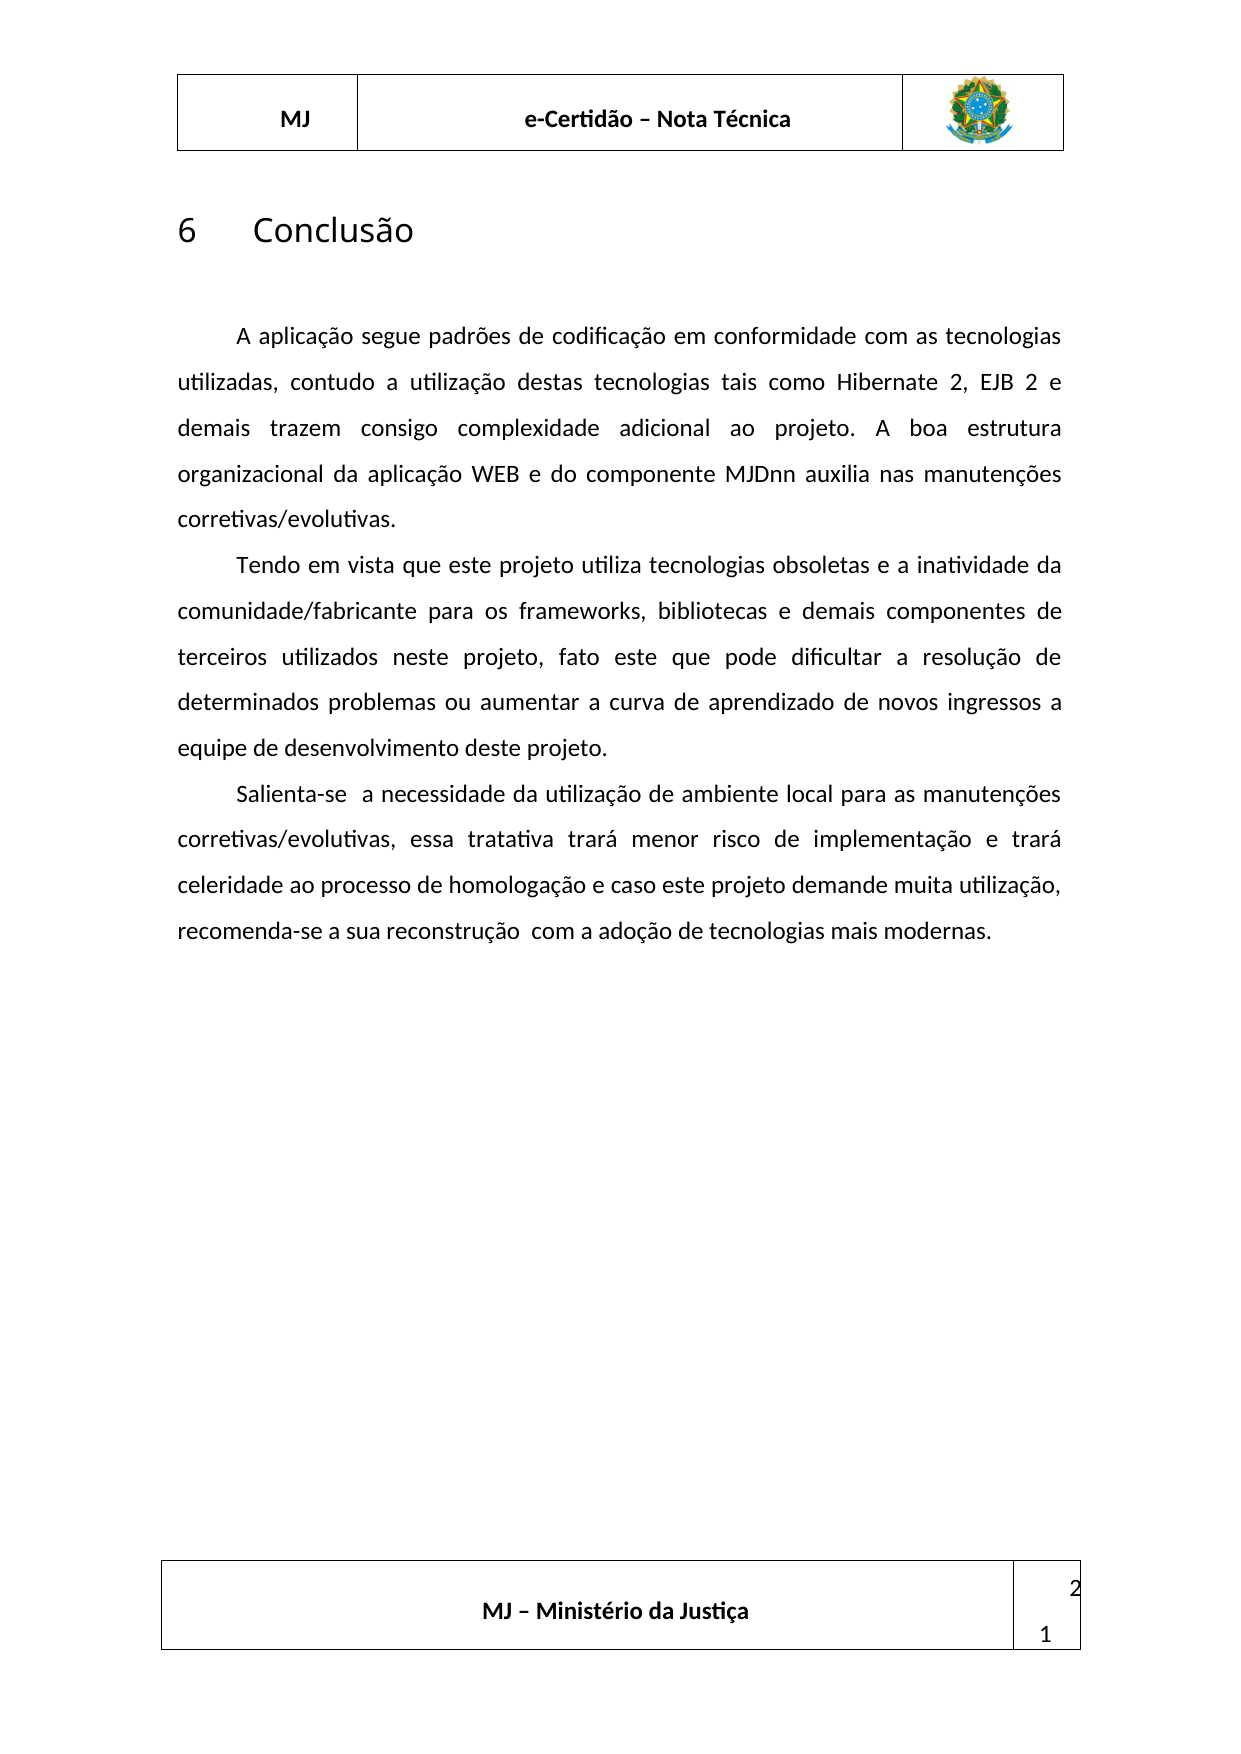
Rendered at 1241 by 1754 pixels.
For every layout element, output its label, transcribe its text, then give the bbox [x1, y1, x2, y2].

text Tendo em vista que este projeto utiliza tecnologias obsoletas e a inatividade da comunidade/fabricante para os frameworks, bibliotecas e demais componentes de terceiros utilizados neste projeto, fato este que pode dificultar a resolução de determinados problemas ou aumentar a curva de aprendizado de novos ingressos a equipe de desenvolvimento deste projeto. [177, 549, 1063, 595]
text A aplicação segue padrões de codificação em conformidade com as tecnologias utilizadas, contudo a utilização destas tecnologias tais como Hibernate 2, EJB 2 e demais trazem consigo complexidade adicional ao projeto. A boa estrutura organizacional da aplicação WEB e do componente MJDnn auxilia nas manutenções corretivas/evolutivas. [177, 442, 1063, 458]
subtitle 6 Conclusão [414, 207, 1063, 252]
text Tendo em vista que este projeto utiliza tecnologias obsoletas e a inatividade da comunidade/fabricante para os frameworks, bibliotecas e demais componentes de terceiros utilizados neste projeto, fato este que pode dificultar a resolução de determinados problemas ou aumentar a curva de aprendizado de novos ingressos a equipe de desenvolvimento deste projeto. [177, 625, 1063, 641]
text Salienta-se a necessidade da utilização de ambiente local para as manutenções corretivas/evolutivas, essa tratativa trará menor risco de implementação e trará celeridade ao processo de homologação e caso este projeto demande muita utilização, recomenda-se a sua reconstrução com a adoção de tecnologias mais modernas. [177, 854, 1063, 869]
text A aplicação segue padrões de codificação em conformidade com as tecnologias utilizadas, contudo a utilização destas tecnologias tais como Hibernate 2, EJB 2 e demais trazem consigo complexidade adicional ao projeto. A boa estrutura organizacional da aplicação WEB e do componente MJDnn auxilia nas manutenções corretivas/evolutivas. [177, 397, 1063, 412]
picture [944, 75, 1020, 149]
text A aplicação segue padrões de codificação em conformidade com as tecnologias utilizadas, contudo a utilização destas tecnologias tais como Hibernate 2, EJB 2 e demais trazem consigo complexidade adicional ao projeto. A boa estrutura organizacional da aplicação WEB e do componente MJDnn auxilia nas manutenções corretivas/evolutivas. [177, 488, 1063, 534]
text A aplicação segue padrões de codificação em conformidade com as tecnologias utilizadas, contudo a utilização destas tecnologias tais como Hibernate 2, EJB 2 e demais trazem consigo complexidade adicional ao projeto. A boa estrutura organizacional da aplicação WEB e do componente MJDnn auxilia nas manutenções corretivas/evolutivas. [177, 321, 1063, 366]
text Salienta-se a necessidade da utilização de ambiente local para as manutenções corretivas/evolutivas, essa tratativa trará menor risco de implementação e trará celeridade ao processo de homologação e caso este projeto demande muita utilização, recomenda-se a sua reconstrução com a adoção de tecnologias mais modernas. [177, 900, 1063, 946]
text Salienta-se a necessidade da utilização de ambiente local para as manutenções corretivas/evolutivas, essa tratativa trará menor risco de implementação e trará celeridade ao processo de homologação e caso este projeto demande muita utilização, recomenda-se a sua reconstrução com a adoção de tecnologias mais modernas. [177, 778, 1063, 824]
text Tendo em vista que este projeto utiliza tecnologias obsoletas e a inatividade da comunidade/fabricante para os frameworks, bibliotecas e demais componentes de terceiros utilizados neste projeto, fato este que pode dificultar a resolução de determinados problemas ou aumentar a curva de aprendizado de novos ingressos a equipe de desenvolvimento deste projeto. [177, 671, 1063, 686]
text Tendo em vista que este projeto utiliza tecnologias obsoletas e a inatividade da comunidade/fabricante para os frameworks, bibliotecas e demais componentes de terceiros utilizados neste projeto, fato este que pode dificultar a resolução de determinados problemas ou aumentar a curva de aprendizado de novos ingressos a equipe de desenvolvimento deste projeto. [177, 717, 1063, 763]
